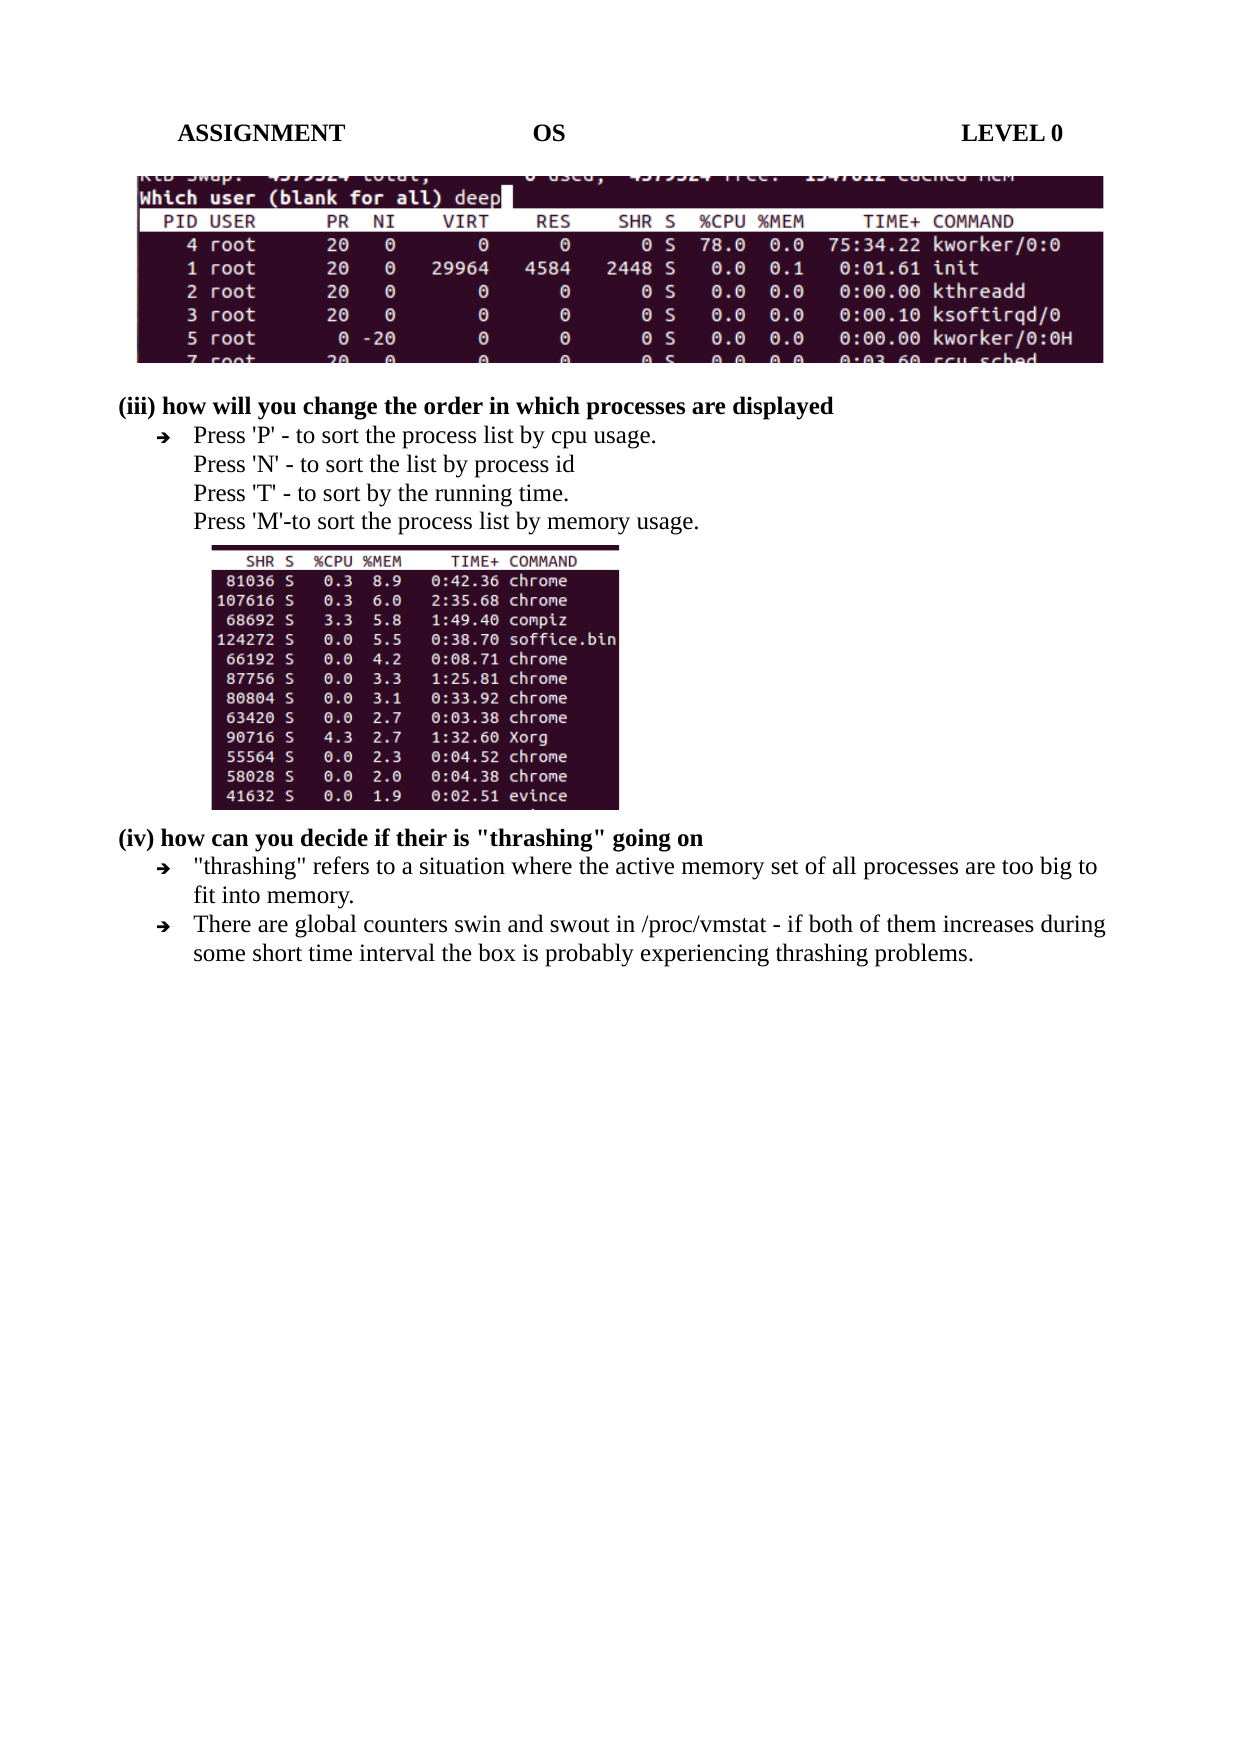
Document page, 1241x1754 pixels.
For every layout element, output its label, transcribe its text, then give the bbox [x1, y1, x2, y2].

list Press 'P' - to sort the process list by cpu usage. Press 'N' - to sort the list by process id Press 'T' - to sort by the running time. [156, 420, 1122, 506]
text (iv) how can you decide if their is "thrashing" going on [118, 823, 1122, 851]
text (iii) how will you change the order in which processes are displayed [118, 391, 1122, 420]
list "thrashing" refers to a situation where the active memory set of all processes are too big to fit into memory. [156, 851, 1122, 909]
picture [136, 176, 1104, 363]
list Press 'M'-to sort the process list by memory usage. [156, 506, 1122, 535]
list There are global counters swin and swout in /proc/vmstat - if both of them increases during some short time interval the box is probably experiencing thrashing problems. [156, 909, 1122, 966]
picture [211, 545, 620, 810]
